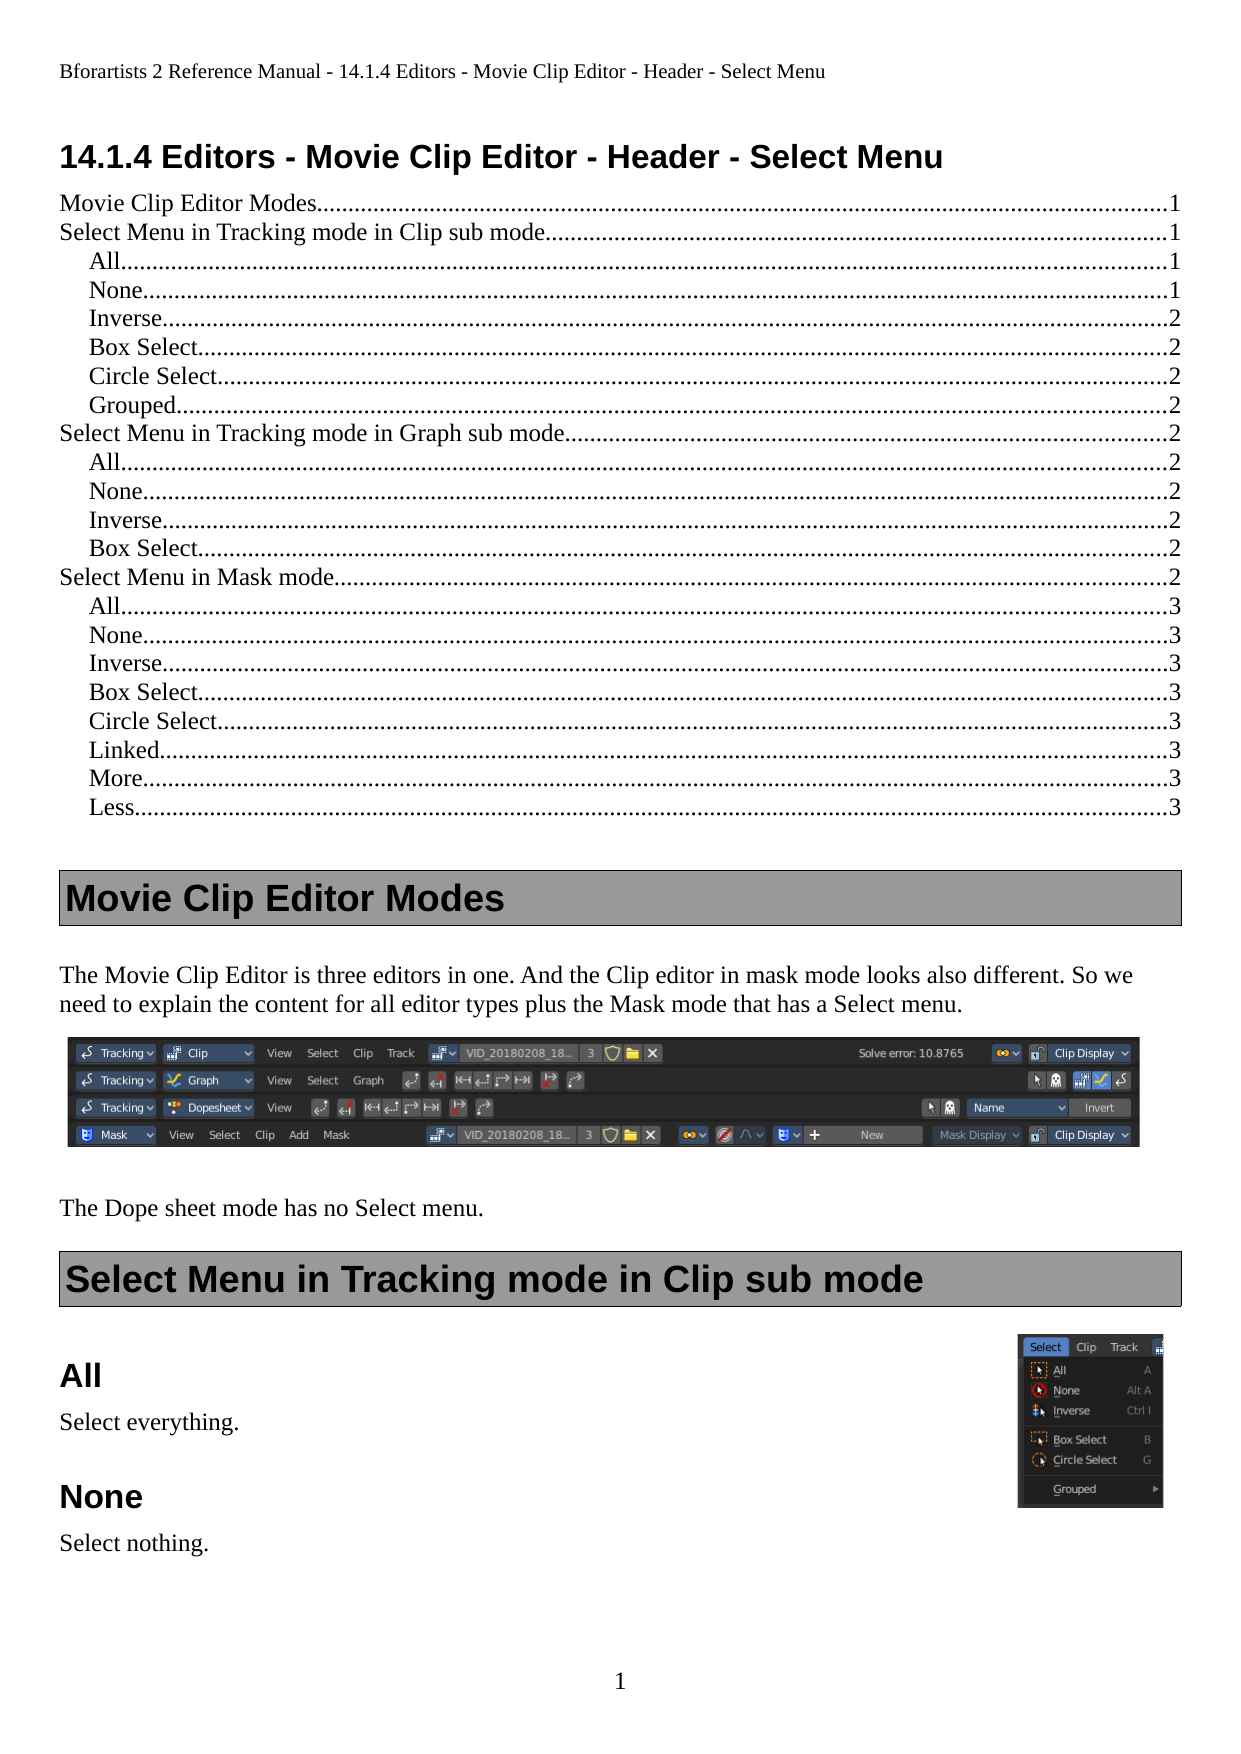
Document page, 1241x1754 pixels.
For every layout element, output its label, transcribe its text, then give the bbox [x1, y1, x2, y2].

text Circle Select 2 [88, 361, 1181, 390]
text The Movie Clip Editor is three editors in one. And the Clip editor in mask mode looks also different. So we need to explain the content for all editor types plus the Mask mode that has a Select menu. [59, 960, 1181, 1017]
text Linked 3 [88, 735, 1181, 763]
table_header Select Menu in Tracking mode in Clip sub mode [60, 1252, 1181, 1306]
text Box Select 3 [88, 677, 1181, 706]
text None 2 [88, 476, 1181, 505]
text Select Menu in Tracking mode in Clip sub mode 1 [59, 217, 1181, 246]
text All 3 [88, 591, 1181, 620]
text Box Select 2 [88, 533, 1181, 562]
subtitle 14.1.4 Editors - Movie Clip Editor - Header - Select Menu [59, 138, 1181, 176]
text Select Menu in Tracking mode in Graph sub mode 2 [59, 418, 1181, 447]
text Inverse 3 [88, 648, 1181, 677]
text All 2 [88, 447, 1181, 476]
text Box Select 2 [88, 332, 1181, 361]
text Inverse 2 [88, 505, 1181, 533]
text The Dope sheet mode has no Select menu. [59, 1193, 1181, 1222]
subtitle None [59, 1477, 1181, 1516]
text Less 3 [88, 792, 1181, 821]
text Circle Select 3 [88, 706, 1181, 735]
text Select nothing. [59, 1528, 1181, 1557]
subtitle All [59, 1356, 1017, 1394]
text More 3 [88, 763, 1181, 792]
text Select everything. [59, 1407, 1017, 1436]
text All 1 [88, 246, 1181, 275]
text None 1 [88, 275, 1181, 303]
text [1164, 1407, 1181, 1436]
table_header Movie Clip Editor Modes [60, 871, 1181, 925]
text None 3 [88, 620, 1181, 648]
picture [67, 1037, 1140, 1147]
text Select Menu in Mask mode 2 [59, 562, 1181, 591]
text Movie Clip Editor Modes 1 [59, 188, 1181, 217]
text Inverse 2 [88, 303, 1181, 332]
text Grouped 2 [88, 390, 1181, 418]
subtitle [1164, 1356, 1181, 1394]
picture [1017, 1334, 1164, 1508]
